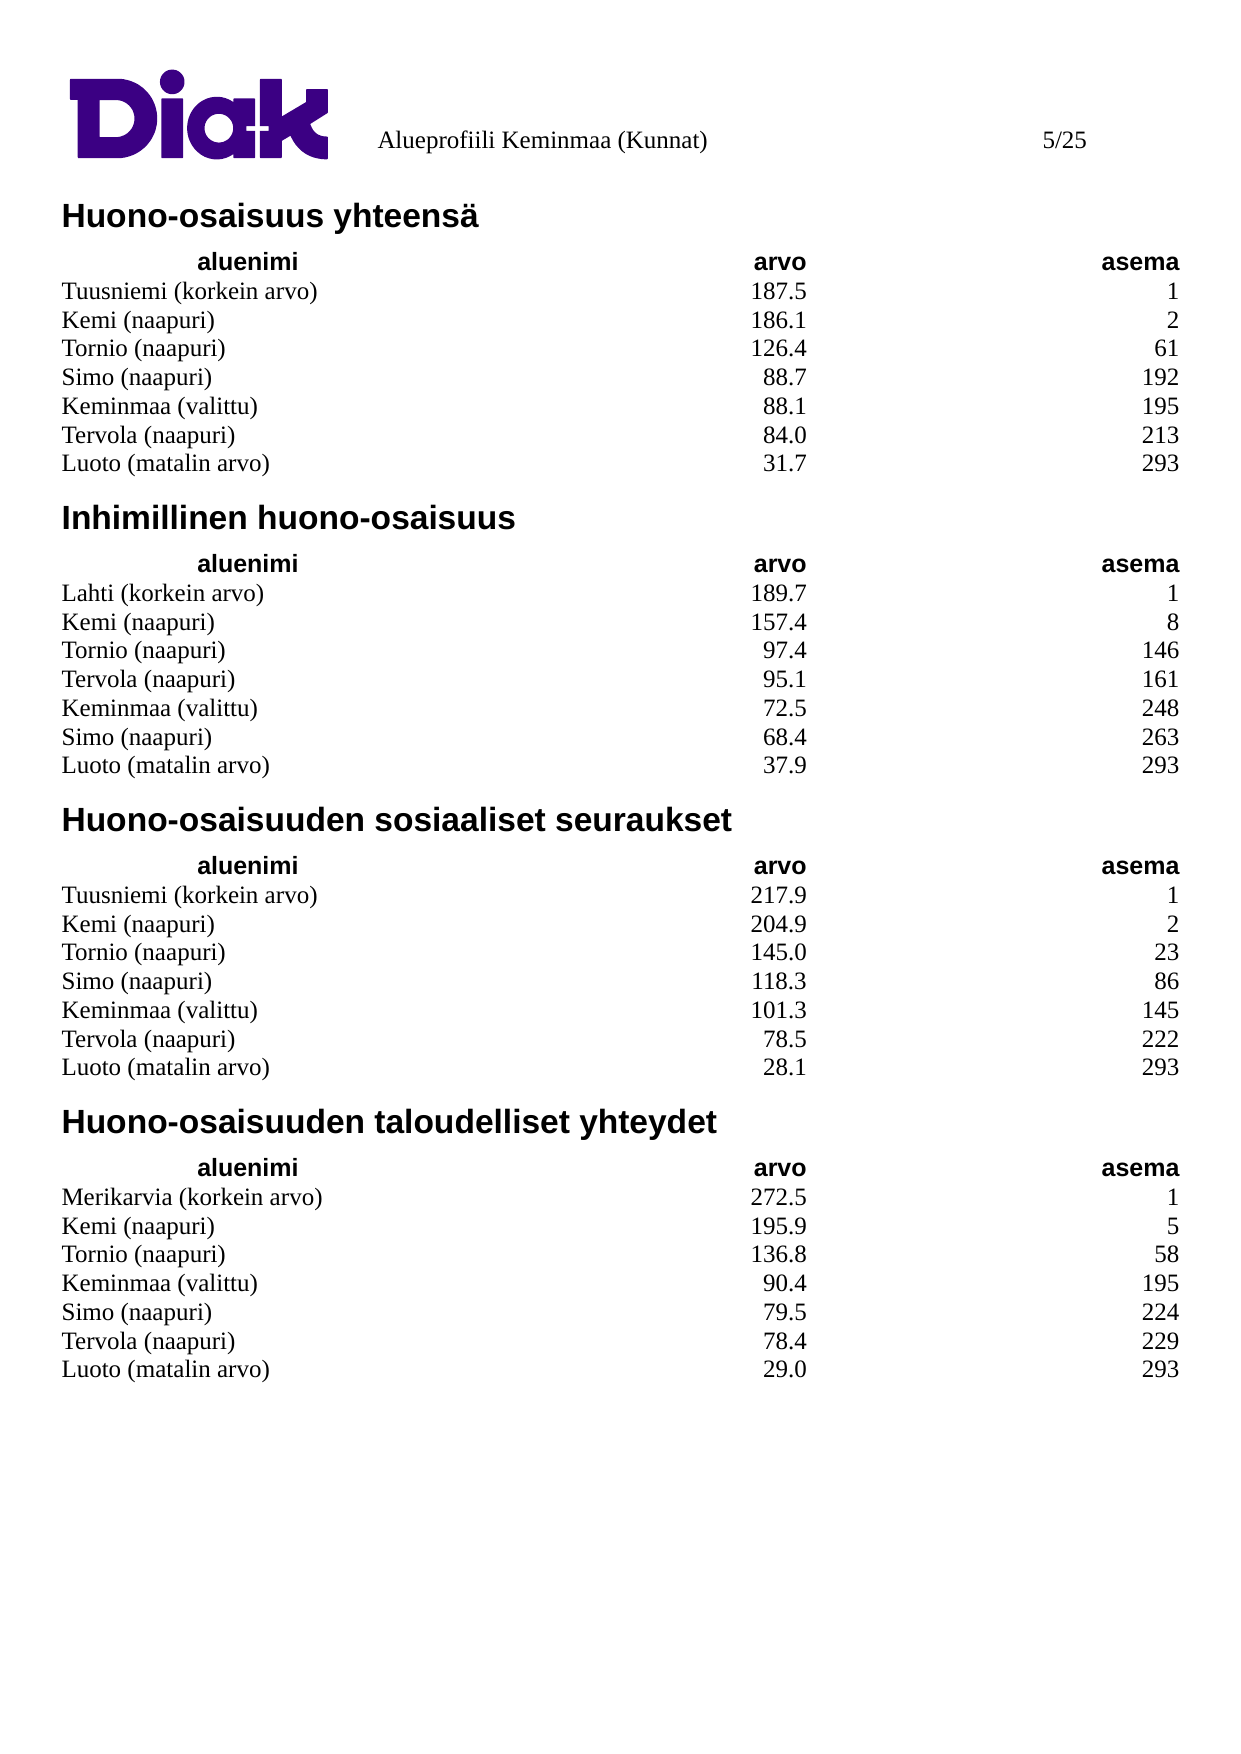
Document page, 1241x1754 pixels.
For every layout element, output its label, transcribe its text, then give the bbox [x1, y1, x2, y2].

table_cell 248 [806, 693, 1179, 722]
table_cell Keminmaa (valittu) [61, 1268, 434, 1297]
table_cell Kemi (naapuri) [61, 1211, 434, 1239]
table_cell 5 [806, 1211, 1179, 1239]
table_cell 293 [806, 1355, 1179, 1383]
subtitle Inhimillinen huono-osaisuus [61, 498, 1179, 537]
table_cell Keminmaa (valittu) [61, 995, 434, 1024]
table_cell 23 [806, 938, 1179, 966]
table_cell Lahti (korkein arvo) [61, 578, 434, 607]
table_cell 189.7 [434, 578, 806, 607]
table_cell 1 [806, 1182, 1179, 1211]
table_cell Kemi (naapuri) [61, 305, 434, 333]
table_cell 293 [806, 1053, 1179, 1081]
table_header aluenimi [61, 247, 434, 276]
table_header aluenimi [61, 851, 434, 880]
table_cell Tornio (naapuri) [61, 938, 434, 966]
table_cell 78.4 [434, 1326, 806, 1354]
table_cell 37.9 [434, 751, 806, 779]
table_cell 31.7 [434, 449, 806, 477]
table_cell 95.1 [434, 664, 806, 693]
table_cell 29.0 [434, 1355, 806, 1383]
table_cell 195.9 [434, 1211, 806, 1239]
table_cell 72.5 [434, 693, 806, 722]
table_cell 126.4 [434, 334, 806, 362]
table_cell 118.3 [434, 966, 806, 995]
table_cell 28.1 [434, 1053, 806, 1081]
table_cell 272.5 [434, 1182, 806, 1211]
table_cell Simo (naapuri) [61, 966, 434, 995]
table_cell Simo (naapuri) [61, 362, 434, 391]
table_cell 146 [806, 636, 1179, 664]
table_cell 101.3 [434, 995, 806, 1024]
table_cell 195 [806, 391, 1179, 420]
table_cell 192 [806, 362, 1179, 391]
table_cell 78.5 [434, 1024, 806, 1052]
table_cell Luoto (matalin arvo) [61, 1053, 434, 1081]
table_header asema [806, 851, 1179, 880]
subtitle Huono-osaisuuden sosiaaliset seuraukset [61, 800, 1179, 839]
table_cell 187.5 [434, 276, 806, 305]
table_cell 217.9 [434, 880, 806, 909]
table_cell Tervola (naapuri) [61, 1024, 434, 1052]
table_cell 2 [806, 909, 1179, 937]
table_cell 186.1 [434, 305, 806, 333]
table_cell Tornio (naapuri) [61, 636, 434, 664]
table_cell 157.4 [434, 607, 806, 636]
table_cell Luoto (matalin arvo) [61, 751, 434, 779]
table_cell 86 [806, 966, 1179, 995]
table_cell Tervola (naapuri) [61, 420, 434, 448]
table_cell Merikarvia (korkein arvo) [61, 1182, 434, 1211]
table_cell 1 [806, 578, 1179, 607]
table_cell 293 [806, 751, 1179, 779]
table_cell Simo (naapuri) [61, 1297, 434, 1326]
table_header arvo [434, 851, 806, 880]
table_cell 145 [806, 995, 1179, 1024]
table_cell 136.8 [434, 1240, 806, 1268]
table_cell Luoto (matalin arvo) [61, 1355, 434, 1383]
table_header aluenimi [61, 549, 434, 578]
table_cell Tornio (naapuri) [61, 1240, 434, 1268]
table_cell 97.4 [434, 636, 806, 664]
table_cell 263 [806, 722, 1179, 751]
table_cell 213 [806, 420, 1179, 448]
table_cell 84.0 [434, 420, 806, 448]
table_header aluenimi [61, 1153, 434, 1182]
table_cell Luoto (matalin arvo) [61, 449, 434, 477]
table_cell 2 [806, 305, 1179, 333]
table_cell Simo (naapuri) [61, 722, 434, 751]
table_cell 161 [806, 664, 1179, 693]
table_cell Tuusniemi (korkein arvo) [61, 880, 434, 909]
table_header arvo [434, 549, 806, 578]
table_cell Keminmaa (valittu) [61, 391, 434, 420]
table_cell Tuusniemi (korkein arvo) [61, 276, 434, 305]
table_cell Tervola (naapuri) [61, 1326, 434, 1354]
table_cell 88.7 [434, 362, 806, 391]
table_cell 229 [806, 1326, 1179, 1354]
table_cell 293 [806, 449, 1179, 477]
table_cell 58 [806, 1240, 1179, 1268]
table_cell 68.4 [434, 722, 806, 751]
table_cell 88.1 [434, 391, 806, 420]
table_cell 90.4 [434, 1268, 806, 1297]
table_cell 145.0 [434, 938, 806, 966]
table_cell 1 [806, 880, 1179, 909]
table_header asema [806, 549, 1179, 578]
table_header arvo [434, 1153, 806, 1182]
table_cell 204.9 [434, 909, 806, 937]
table_cell 8 [806, 607, 1179, 636]
table_cell Tornio (naapuri) [61, 334, 434, 362]
table_header asema [806, 247, 1179, 276]
table_cell Keminmaa (valittu) [61, 693, 434, 722]
subtitle Huono-osaisuus yhteensä [61, 196, 1179, 235]
table_cell 61 [806, 334, 1179, 362]
table_cell 1 [806, 276, 1179, 305]
table_cell Tervola (naapuri) [61, 664, 434, 693]
table_header arvo [434, 247, 806, 276]
table_header asema [806, 1153, 1179, 1182]
table_cell 222 [806, 1024, 1179, 1052]
table_cell 195 [806, 1268, 1179, 1297]
table_cell Kemi (naapuri) [61, 607, 434, 636]
table_cell Kemi (naapuri) [61, 909, 434, 937]
table_cell 79.5 [434, 1297, 806, 1326]
subtitle Huono-osaisuuden taloudelliset yhteydet [61, 1102, 1179, 1141]
table_cell 224 [806, 1297, 1179, 1326]
